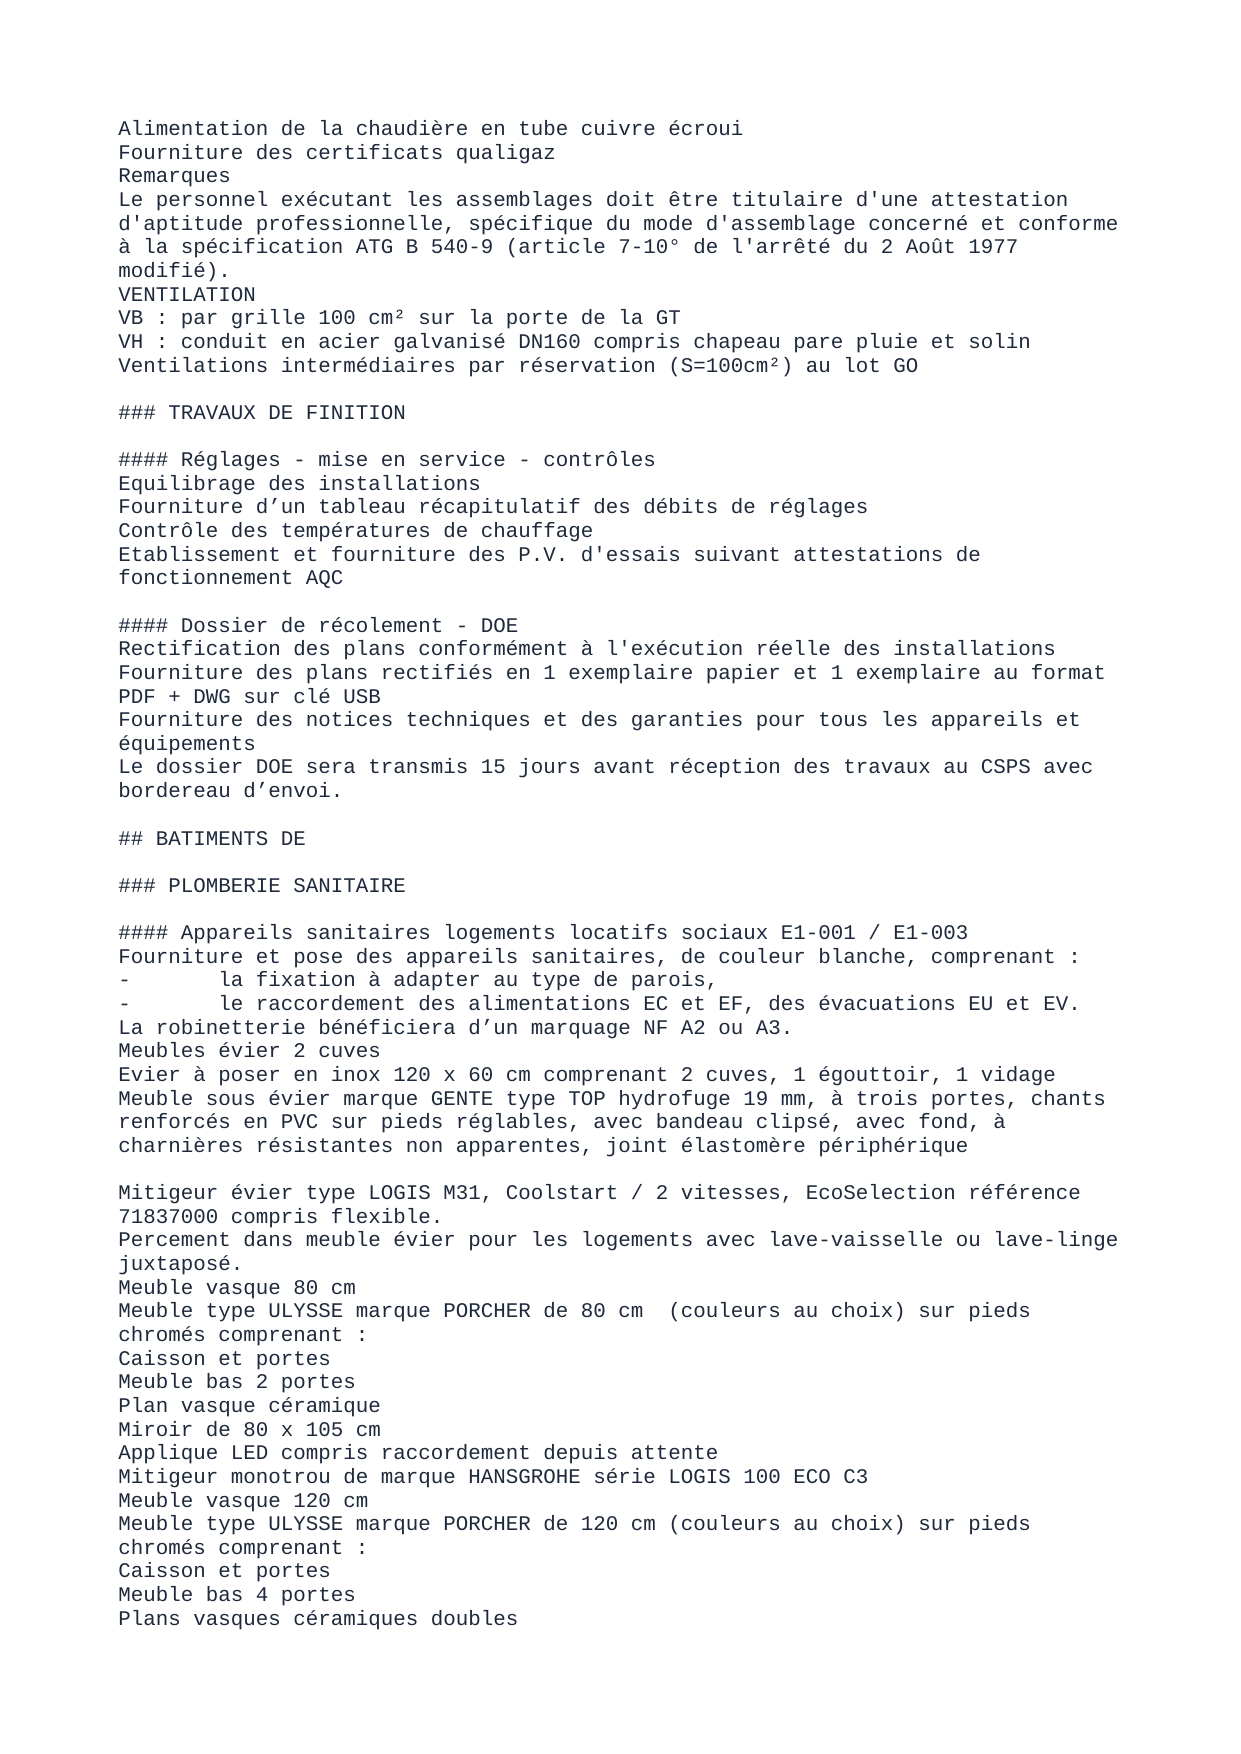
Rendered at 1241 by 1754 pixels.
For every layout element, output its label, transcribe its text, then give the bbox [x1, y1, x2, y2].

text Equilibrage des installations [118, 473, 1122, 496]
text VENTILATION [118, 284, 1122, 307]
text #### Réglages - mise en service - contrôles [118, 449, 1122, 473]
text Le dossier DOE sera transmis 15 jours avant réception des travaux au CSPS avec bordereau d’envoi. [118, 757, 1122, 804]
text Alimentation de la chaudière en tube cuivre écroui [118, 118, 1122, 142]
text Plans vasques céramiques doubles [118, 1608, 1122, 1631]
text Percement dans meuble évier pour les logements avec lave-vaisselle ou lave-linge juxtaposé. [118, 1229, 1122, 1277]
text VH : conduit en acier galvanisé DN160 compris chapeau pare pluie et solin [118, 331, 1122, 354]
text Meuble type ULYSSE marque PORCHER de 120 cm (couleurs au choix) sur pieds chromés comprenant : [118, 1513, 1122, 1561]
text #### Dossier de récolement - DOE [118, 615, 1122, 638]
text Miroir de 80 x 105 cm [118, 1419, 1122, 1442]
text Meuble sous évier marque GENTE type TOP hydrofuge 19 mm, à trois portes, chants renforcés en PVC sur pieds réglables, avec bandeau clipsé, avec fond, à charnières résistantes non apparentes, joint élastomère périphérique [118, 1088, 1122, 1158]
text - la fixation à adapter au type de parois, [118, 969, 1122, 993]
text Mitigeur évier type LOGIS M31, Coolstart / 2 vitesses, EcoSelection référence 71837000 compris flexible. [118, 1182, 1122, 1229]
text Meuble type ULYSSE marque PORCHER de 80 cm (couleurs au choix) sur pieds chromés comprenant : [118, 1300, 1122, 1348]
text Fourniture d’un tableau récapitulatif des débits de réglages [118, 496, 1122, 520]
text Meuble vasque 120 cm [118, 1489, 1122, 1513]
text Meuble vasque 80 cm [118, 1277, 1122, 1300]
text Fourniture et pose des appareils sanitaires, de couleur blanche, comprenant : [118, 946, 1122, 969]
text Caisson et portes [118, 1348, 1122, 1371]
text Fourniture des notices techniques et des garanties pour tous les appareils et équipements [118, 709, 1122, 757]
text ### TRAVAUX DE FINITION [118, 402, 1122, 426]
text Fourniture des certificats qualigaz [118, 142, 1122, 165]
text Contrôle des températures de chauffage [118, 520, 1122, 544]
text Ventilations intermédiaires par réservation (S=100cm²) au lot GO [118, 354, 1122, 378]
text Caisson et portes [118, 1561, 1122, 1584]
text Remarques [118, 165, 1122, 189]
text Etablissement et fourniture des P.V. d'essais suivant attestations de fonctionnement AQC [118, 544, 1122, 591]
text Meuble bas 4 portes [118, 1584, 1122, 1608]
text Fourniture des plans rectifiés en 1 exemplaire papier et 1 exemplaire au format PDF + DWG sur clé USB [118, 662, 1122, 709]
text - le raccordement des alimentations EC et EF, des évacuations EU et EV. [118, 993, 1122, 1017]
text Le personnel exécutant les assemblages doit être titulaire d'une attestation d'aptitude professionnelle, spécifique du mode d'assemblage concerné et conforme à la spécification ATG B 540-9 (article 7-10° de l'arrêté du 2 Août 1977 modifié). [118, 189, 1122, 284]
text Meuble bas 2 portes [118, 1371, 1122, 1395]
text ### PLOMBERIE SANITAIRE [118, 875, 1122, 898]
text Mitigeur monotrou de marque HANSGROHE série LOGIS 100 ECO C3 [118, 1466, 1122, 1489]
text Meubles évier 2 cuves [118, 1040, 1122, 1064]
text #### Appareils sanitaires logements locatifs sociaux E1-001 / E1-003 [118, 922, 1122, 946]
text Evier à poser en inox 120 x 60 cm comprenant 2 cuves, 1 égouttoir, 1 vidage [118, 1064, 1122, 1088]
text Applique LED compris raccordement depuis attente [118, 1442, 1122, 1466]
text VB : par grille 100 cm² sur la porte de la GT [118, 307, 1122, 331]
text Plan vasque céramique [118, 1395, 1122, 1419]
text La robinetterie bénéficiera d’un marquage NF A2 ou A3. [118, 1017, 1122, 1040]
text ## BATIMENTS DE [118, 827, 1122, 851]
text Rectification des plans conformément à l'exécution réelle des installations [118, 638, 1122, 662]
